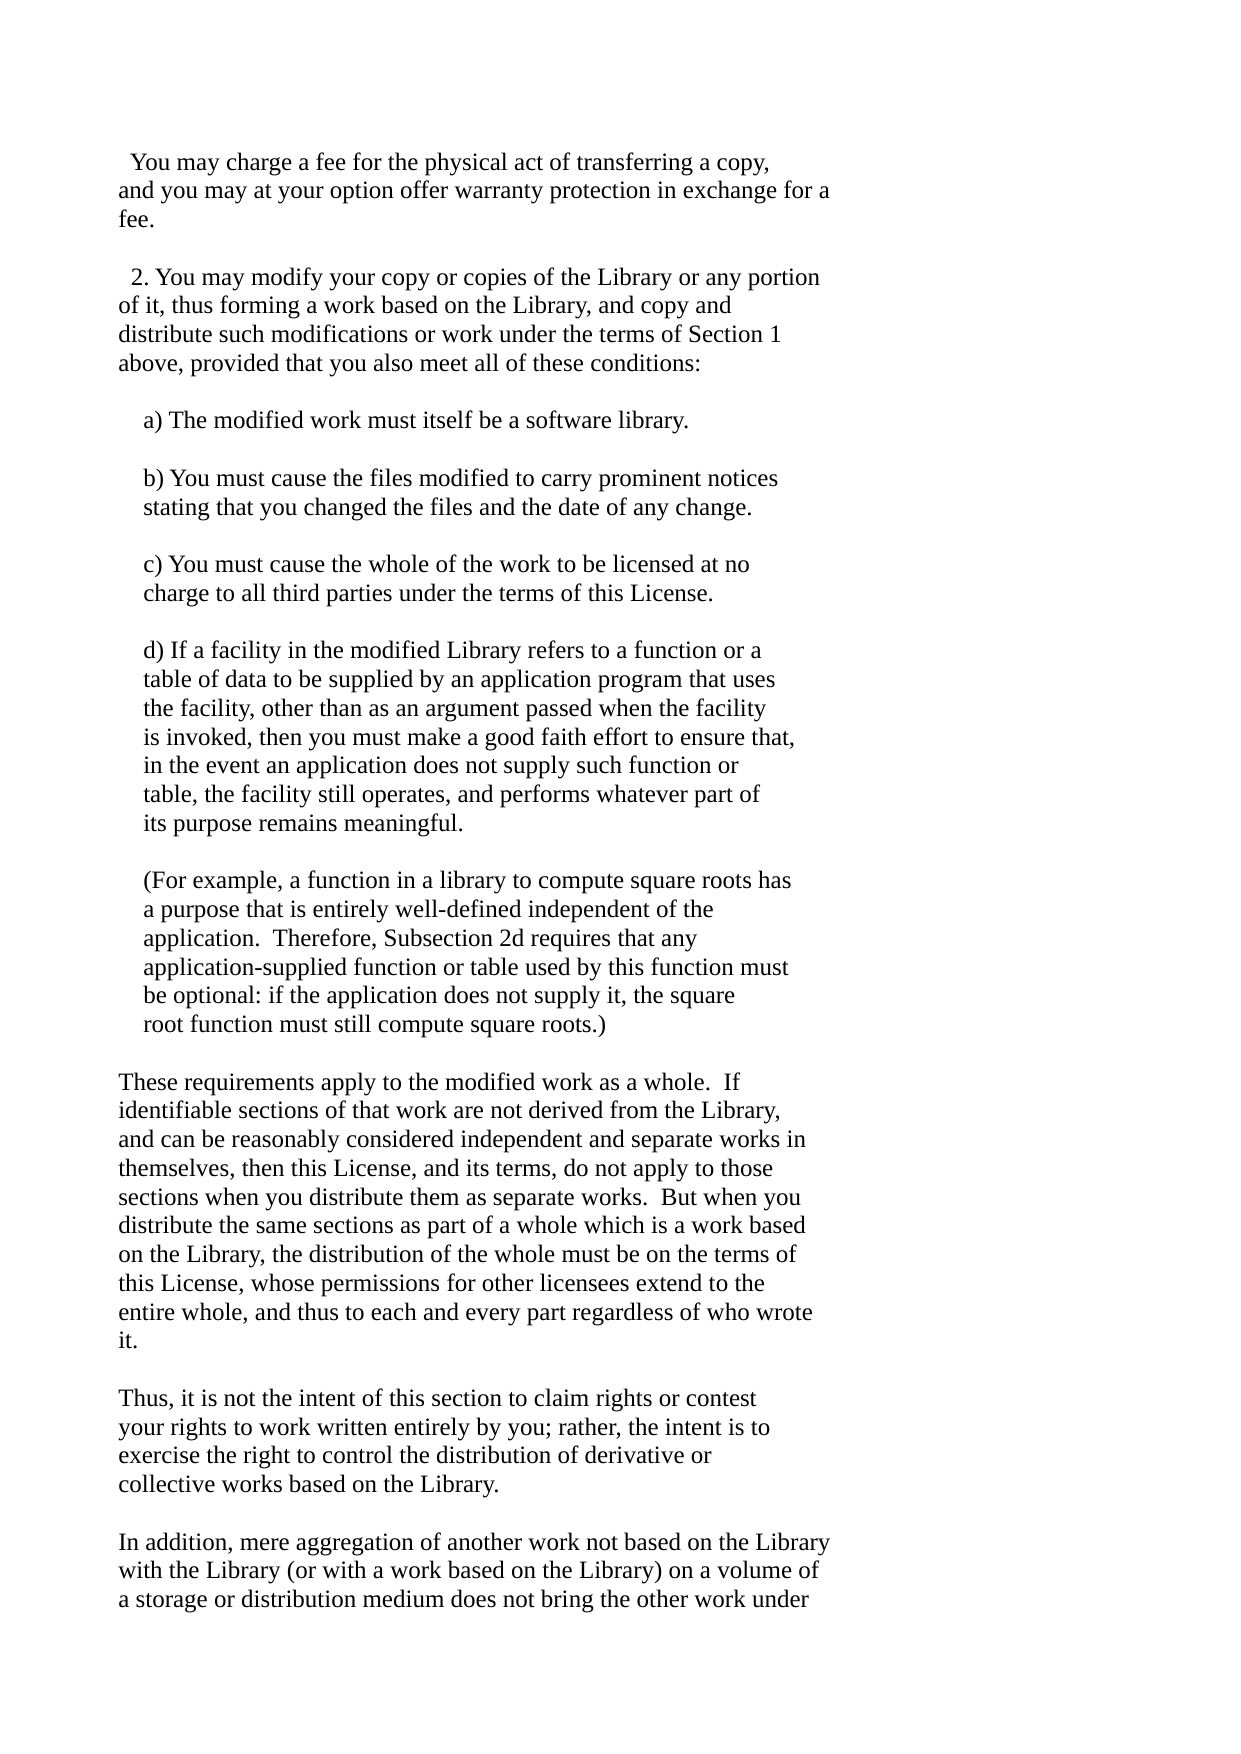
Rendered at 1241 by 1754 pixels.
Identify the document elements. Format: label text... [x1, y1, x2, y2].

text b) You must cause the files modified to carry prominent notices [118, 463, 1122, 492]
text be optional: if the application does not supply it, the square [118, 981, 1122, 1009]
text c) You must cause the whole of the work to be licensed at no [118, 549, 1122, 578]
text distribute such modifications or work under the terms of Section 1 [118, 319, 1122, 348]
text stating that you changed the files and the date of any change. [118, 492, 1122, 521]
text of it, thus forming a work based on the Library, and copy and [118, 291, 1122, 319]
text (For example, a function in a library to compute square roots has [118, 866, 1122, 894]
text a purpose that is entirely well-defined independent of the [118, 894, 1122, 923]
text themselves, then this License, and its terms, do not apply to those [118, 1153, 1122, 1182]
text application. Therefore, Subsection 2d requires that any [118, 923, 1122, 952]
text with the Library (or with a work based on the Library) on a volume of [118, 1556, 1122, 1584]
text These requirements apply to the modified work as a whole. If [118, 1067, 1122, 1096]
text a) The modified work must itself be a software library. [118, 406, 1122, 434]
text You may charge a fee for the physical act of transferring a copy, [118, 147, 1122, 176]
text this License, whose permissions for other licensees extend to the [118, 1268, 1122, 1297]
text sections when you distribute them as separate works. But when you [118, 1182, 1122, 1211]
text 2. You may modify your copy or copies of the Library or any portion [118, 262, 1122, 291]
text table, the facility still operates, and performs whatever part of [118, 779, 1122, 808]
text application-supplied function or table used by this function must [118, 952, 1122, 981]
text your rights to work written entirely by you; rather, the intent is to [118, 1412, 1122, 1441]
text above, provided that you also meet all of these conditions: [118, 348, 1122, 377]
text in the event an application does not supply such function or [118, 751, 1122, 779]
text fee. [118, 204, 1122, 233]
text and you may at your option offer warranty protection in exchange for a [118, 176, 1122, 204]
text it. [118, 1326, 1122, 1354]
text the facility, other than as an argument passed when the facility [118, 693, 1122, 722]
text collective works based on the Library. [118, 1469, 1122, 1498]
text Thus, it is not the intent of this section to claim rights or contest [118, 1383, 1122, 1412]
text distribute the same sections as part of a whole which is a work based [118, 1211, 1122, 1239]
text root function must still compute square roots.) [118, 1009, 1122, 1038]
text table of data to be supplied by an application program that uses [118, 664, 1122, 693]
text is invoked, then you must make a good faith effort to ensure that, [118, 722, 1122, 751]
text a storage or distribution medium does not bring the other work under [118, 1584, 1122, 1613]
text entire whole, and thus to each and every part regardless of who wrote [118, 1297, 1122, 1326]
text d) If a facility in the modified Library refers to a function or a [118, 636, 1122, 664]
text its purpose remains meaningful. [118, 808, 1122, 837]
text identifiable sections of that work are not derived from the Library, [118, 1096, 1122, 1124]
text charge to all third parties under the terms of this License. [118, 578, 1122, 607]
text and can be reasonably considered independent and separate works in [118, 1124, 1122, 1153]
text exercise the right to control the distribution of derivative or [118, 1441, 1122, 1469]
text In addition, mere aggregation of another work not based on the Library [118, 1527, 1122, 1556]
text on the Library, the distribution of the whole must be on the terms of [118, 1239, 1122, 1268]
